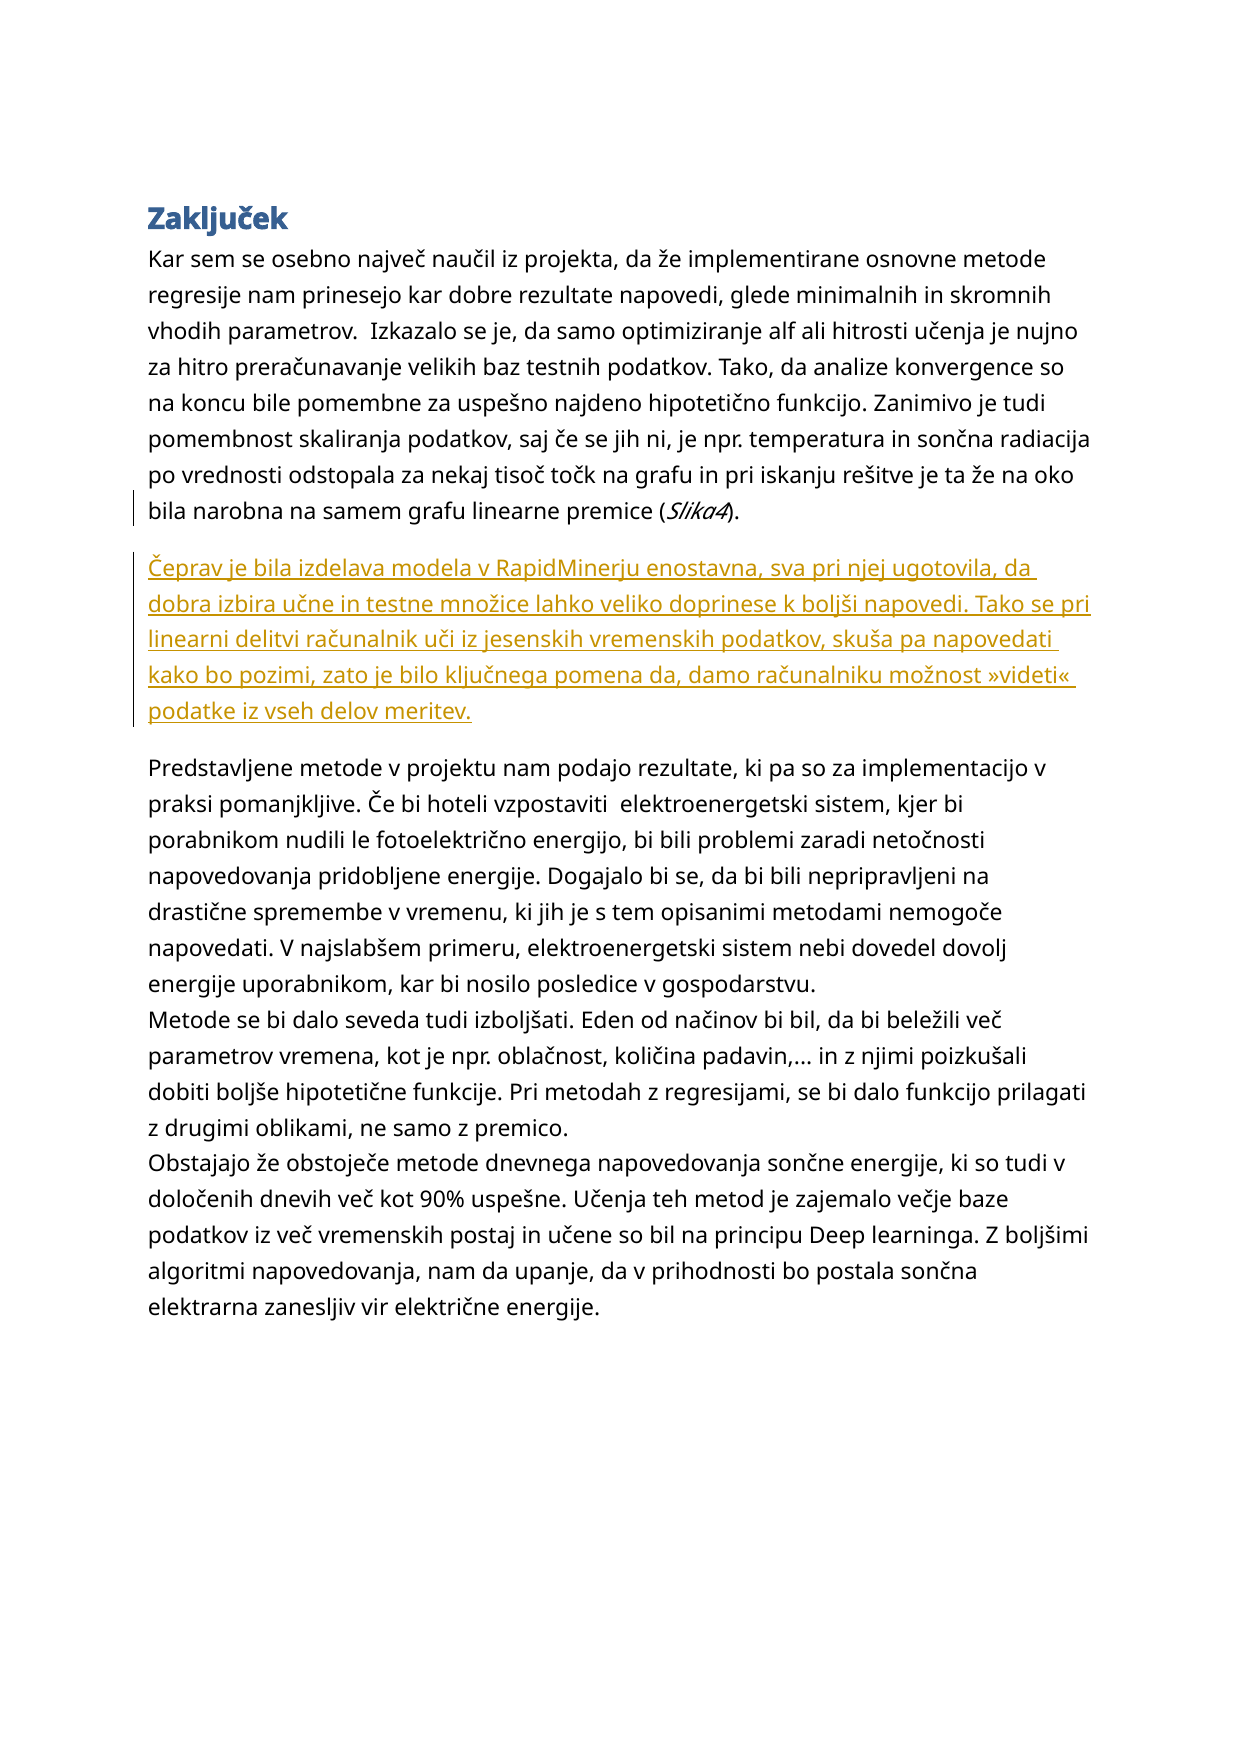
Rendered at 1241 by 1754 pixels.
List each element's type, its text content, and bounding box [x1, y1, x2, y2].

text Predstavljene metode v projektu nam podajo rezultate, ki pa so za implementacijo v praksi pomanjkljive. Če bi hoteli vzpostaviti elektroenergetski sistem, kjer bi porabnikom nudili le fotoelektrično energijo, bi bili problemi zaradi netočnosti napovedovanja pridobljene energije. Dogajalo bi se, da bi bili nepripravljeni na drastične spremembe v vremenu, ki jih je s tem opisanimi metodami nemogoče napovedati. V najslabšem primeru, elektroenergetski sistem nebi dovedel dovolj energije uporabnikom, kar bi nosilo posledice v gospodarstvu. Metode se bi dalo seveda tudi izboljšati. Eden od načinov bi bil, da bi beležili več parametrov vremena, kot je npr. oblačnost, količina padavin,... in z njimi poizkušali dobiti boljše hipotetične funkcije. Pri metodah z regresijami, se bi dalo funkcijo prilagati z drugimi oblikami, ne samo z premico. Obstajajo že obstoječe metode dnevnega napovedovanja sončne energije, ki so tudi v določenih dnevih več kot 90% uspešne. Učenja teh metod je zajemalo večje baze podatkov iz več vremenskih postaj in učene so bil na principu Deep learninga. Z boljšimi algoritmi napovedovanja, nam da upanje, da v prihodnosti bo postala sončna elektrarna zanesljiv vir električne energije. [148, 752, 1093, 1322]
text Kar sem se osebno največ naučil iz projekta, da že implementirane osnovne metode regresije nam prinesejo kar dobre rezultate napovedi, glede minimalnih in skromnih vhodih parametrov. Izkazalo se je, da samo optimiziranje alf ali hitrosti učenja je nujno za hitro preračunavanje velikih baz testnih podatkov. Tako, da analize konvergence so na koncu bile pomembne za uspešno najdeno hipotetično funkcijo. Zanimivo je tudi pomembnost skaliranja podatkov, saj če se jih ni, je npr. temperatura in sončna radiacija po vrednosti odstopala za nekaj tisoč točk na grafu in pri iskanju rešitve je ta že na oko bila narobna na samem grafu linearne premice (Slika4). [148, 243, 1093, 526]
text Čeprav je bila izdelava modela v RapidMinerju enostavna, sva pri njej ugotovila, da dobra izbira učne in testne množice lahko veliko doprinese k boljši napovedi. Tako se pri linearni delitvi računalnik uči iz jesenskih vremenskih podatkov, skuša pa napovedati kako bo pozimi, zato je bilo ključnega pomena da, damo računalniku možnost »videti« podatke iz vseh delov meritev. [148, 552, 1093, 727]
subtitle Zaključek [148, 198, 1093, 237]
